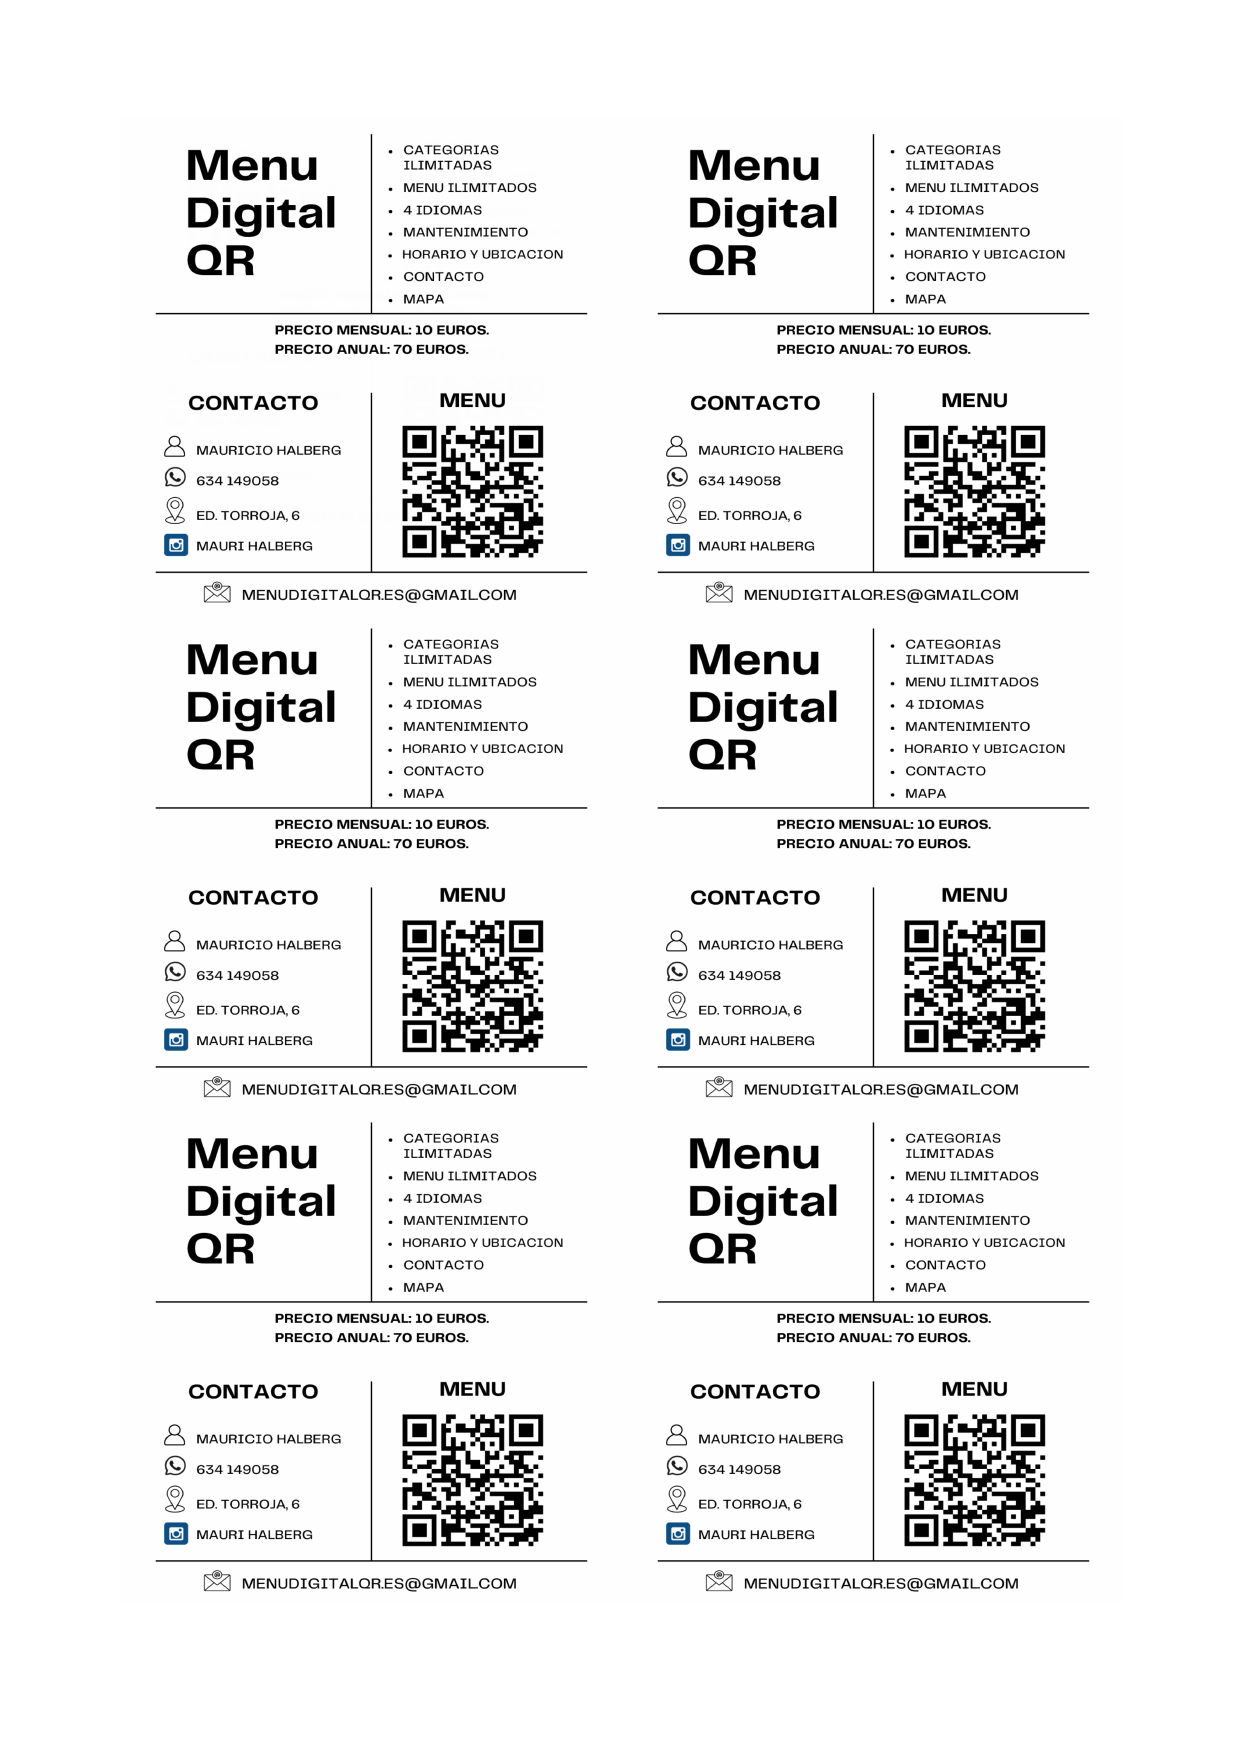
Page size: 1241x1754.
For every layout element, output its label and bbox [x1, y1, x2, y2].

picture [119, 118, 1124, 1602]
